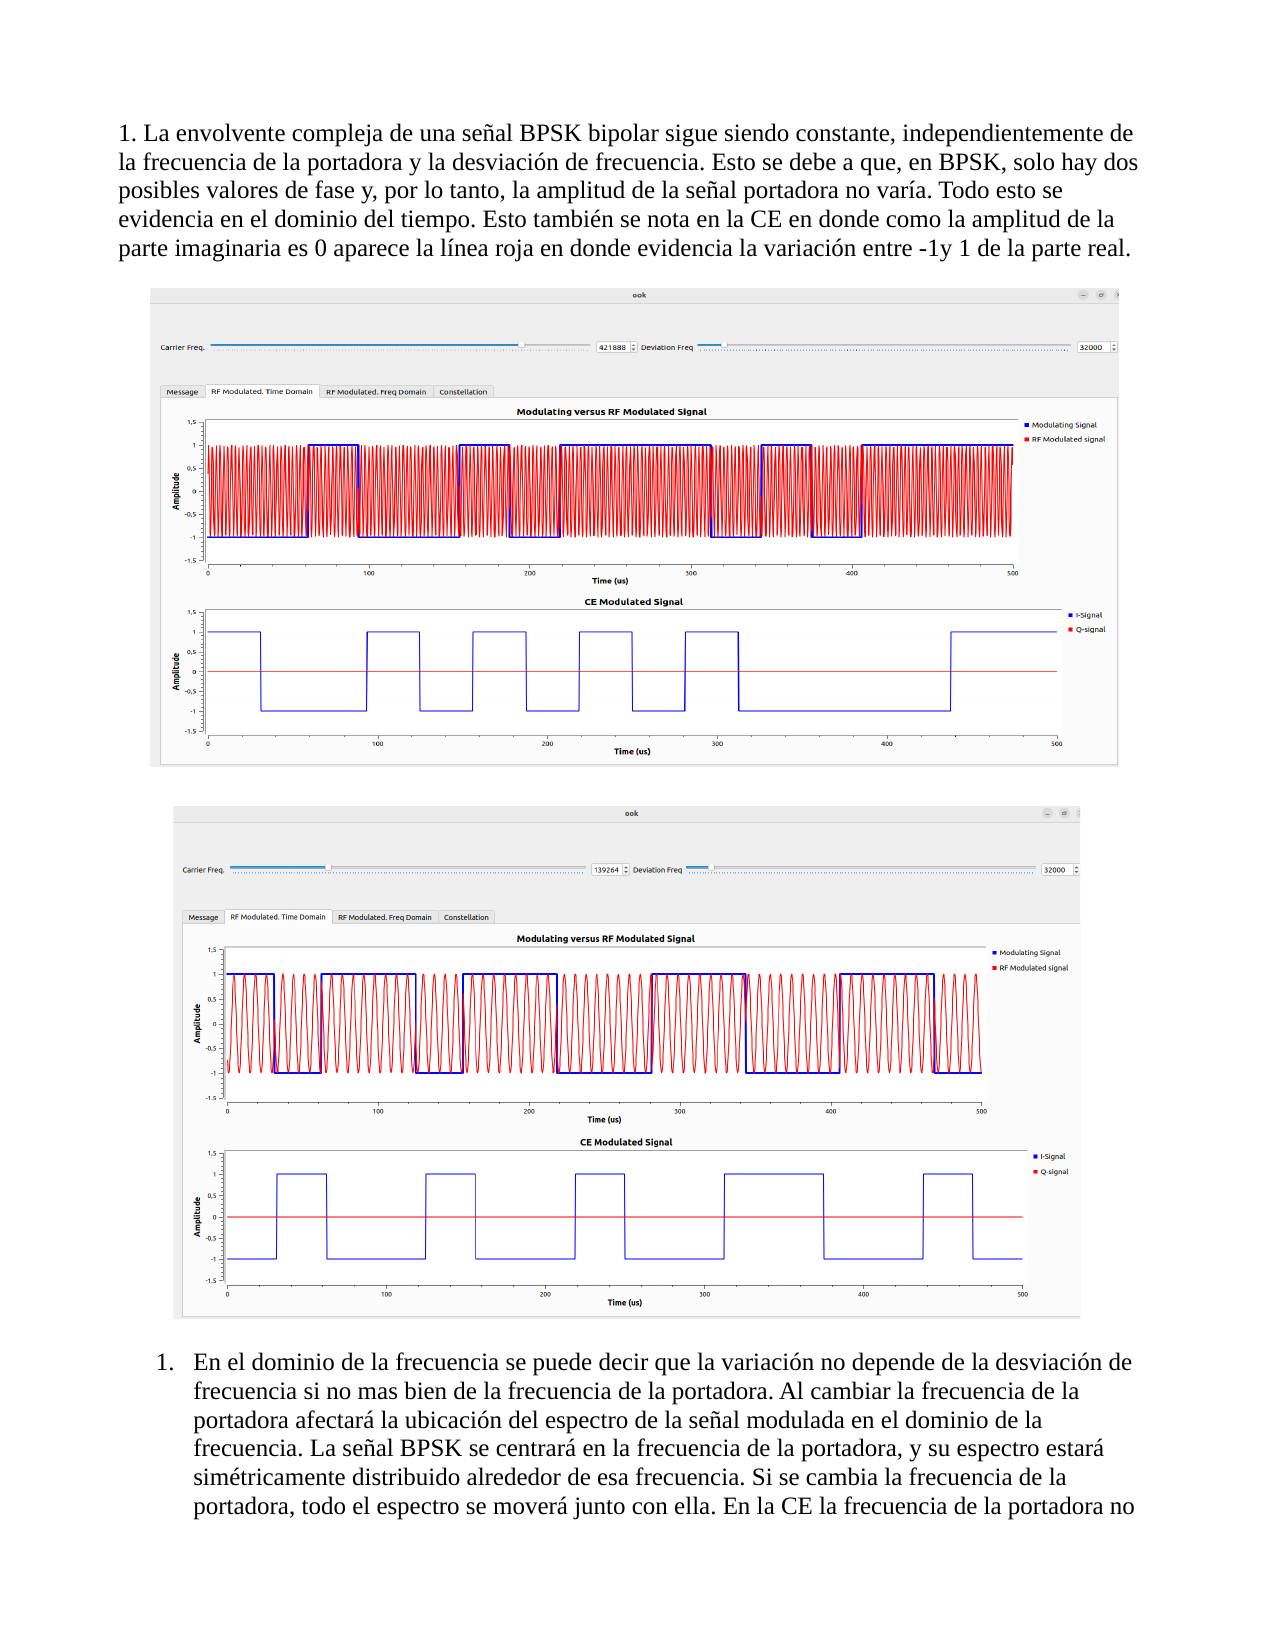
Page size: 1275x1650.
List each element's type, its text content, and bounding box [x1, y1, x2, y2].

text 1. La envolvente compleja de una señal BPSK bipolar sigue siendo constante, independientemente de la frecuencia de la portadora y la desviación de frecuencia. Esto se debe a que, en BPSK, solo hay dos posibles valores de fase y, por lo tanto, la amplitud de la señal portadora no varía. Todo esto se evidencia en el dominio del tiempo. Esto también se nota en la CE en donde como la amplitud de la parte imaginaria es 0 aparece la línea roja en donde evidencia la variación entre -1y 1 de la parte real. [118, 118, 1157, 262]
picture [173, 806, 1081, 1319]
picture [150, 288, 1119, 767]
list En el dominio de la frecuencia se puede decir que la variación no depende de la desviación de frecuencia si no mas bien de la frecuencia de la portadora. Al cambiar la frecuencia de la portadora afectará la ubicación del espectro de la señal modulada en el dominio de la frecuencia. La señal BPSK se centrará en la frecuencia de la portadora, y su espectro estará simétricamente distribuido alrededor de esa frecuencia. Si se cambia la frecuencia de la portadora, todo el espectro se moverá junto con ella. En la CE la frecuencia de la portadora no [156, 1347, 1157, 1520]
